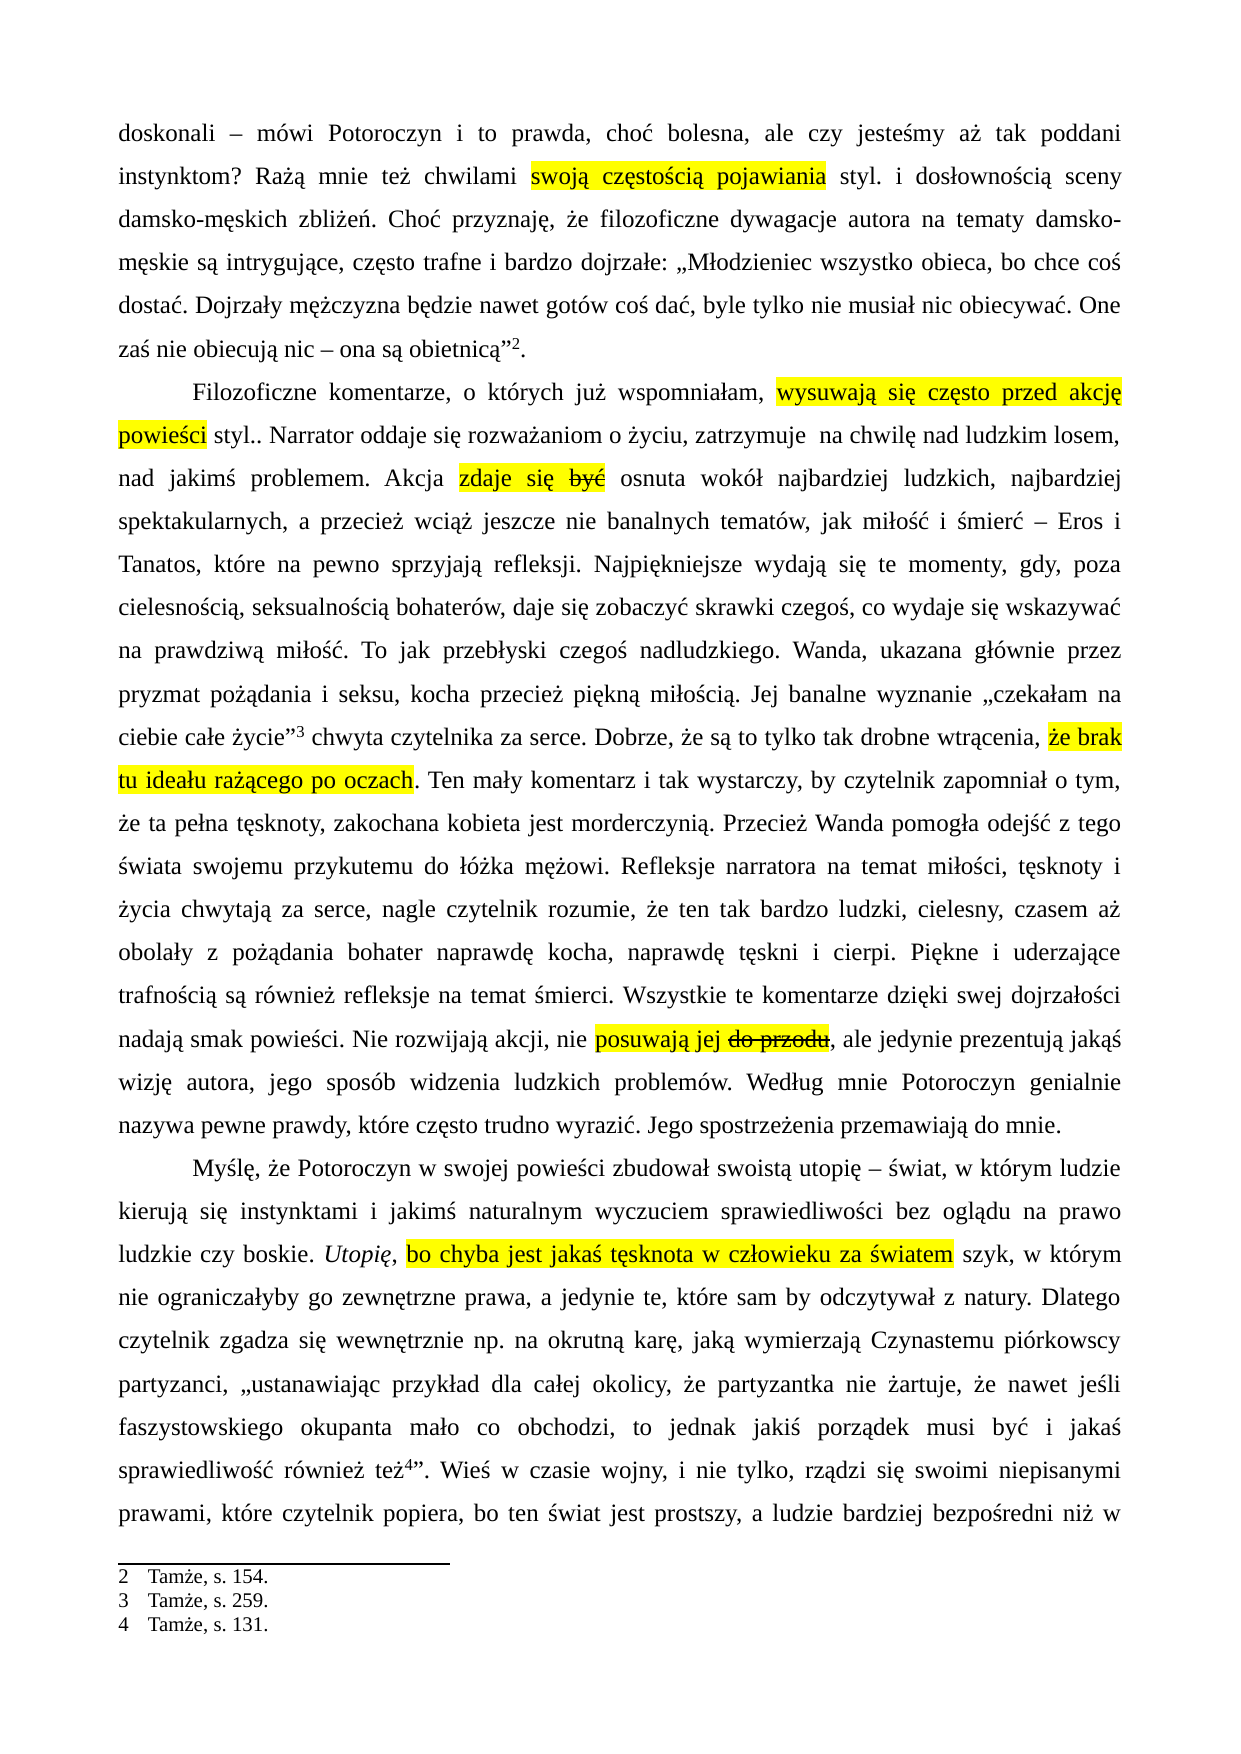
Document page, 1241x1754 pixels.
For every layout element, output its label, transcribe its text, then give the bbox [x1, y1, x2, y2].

text Tamże, s. 154. [118, 1564, 1122, 1588]
text Filozoficzne komentarze, o których już wspomniałam, wysuwają się często przed akcję powieści styl.. Narrator oddaje się rozważaniom o życiu, zatrzymuje na chwilę nad ludzkim losem, nad jakimś problemem. Akcja zdaje się być osnuta wokół najbardziej ludzkich, najbardziej spektakularnych, a przecież wciąż jeszcze nie banalnych tematów, jak miłość i śmierć – Eros i Tanatos, które na pewno sprzyjają refleksji. Najpiękniejsze wydają się te momenty, gdy, poza cielesnością, seksualnością bohaterów, daje się zobaczyć skrawki czegoś, co wydaje się wskazywać na prawdziwą miłość. To jak przebłyski czegoś nadludzkiego. Wanda, ukazana głównie przez pryzmat pożądania i seksu, kocha przecież piękną miłością. Jej banalne wyznanie „czekałam na ciebie całe życie” chwyta czytelnika za serce. Dobrze, że są to tylko tak drobne wtrącenia, że brak tu ideału rażącego po oczach. Ten mały komentarz i tak wystarczy, by czytelnik zapomniał o tym, że ta pełna tęsknoty, zakochana kobieta jest morderczynią. Przecież Wanda pomogła odejść z tego świata swojemu przykutemu do łóżka mężowi. Refleksje narratora na temat miłości, tęsknoty i życia chwytają za serce, nagle czytelnik rozumie, że ten tak bardzo ludzki, cielesny, czasem aż obolały z pożądania bohater naprawdę kocha, naprawdę tęskni i cierpi. Piękne i uderzające trafnością są również refleksje na temat śmierci. Wszystkie te komentarze dzięki swej dojrzałości nadają smak powieści. Nie rozwijają akcji, nie posuwają jej do przodu, ale jedynie prezentują jakąś wizję autora, jego sposób widzenia ludzkich problemów. Według mnie Potoroczyn genialnie nazywa pewne prawdy, które często trudno wyrazić. Jego spostrzeżenia przemawiają do mnie. [118, 377, 1122, 1139]
text doskonali – mówi Potoroczyn i to prawda, choć bolesna, ale czy jesteśmy aż tak poddani instynktom? Rażą mnie też chwilami swoją częstością pojawiania styl. i dosłownością sceny damsko-męskich zbliżeń. Choć przyznaję, że filozoficzne dywagacje autora na tematy damsko-męskie są intrygujące, często trafne i bardzo dojrzałe: „Młodzieniec wszystko obieca, bo chce coś dostać. Dojrzały mężczyzna będzie nawet gotów coś dać, byle tylko nie musiał nic obiecywać. One zaś nie obiecują nic – ona są obietnicą”. [118, 118, 1122, 362]
text Tamże, s. 131. [118, 1612, 1122, 1636]
text Tamże, s. 259. [118, 1588, 1122, 1612]
text Myślę, że Potoroczyn w swojej powieści zbudował swoistą utopię – świat, w którym ludzie kierują się instynktami i jakimś naturalnym wyczuciem sprawiedliwości bez oglądu na prawo ludzkie czy boskie. Utopię, bo chyba jest jakaś tęsknota w człowieku za światem szyk, w którym nie ograniczałyby go zewnętrzne prawa, a jedynie te, które sam by odczytywał z natury. Dlatego czytelnik zgadza się wewnętrznie np. na okrutną karę, jaką wymierzają Czynastemu piórkowscy partyzanci, „ustanawiając przykład dla całej okolicy, że partyzantka nie żartuje, że nawet jeśli faszystowskiego okupanta mało co obchodzi, to jednak jakiś porządek musi być i jakaś sprawiedliwość również też”. Wieś w czasie wojny, i nie tylko, rządzi się swoimi niepisanymi prawami, które czytelnik popiera, bo ten świat jest prostszy, a ludzie bardziej bezpośredni niż w [118, 1153, 1122, 1527]
